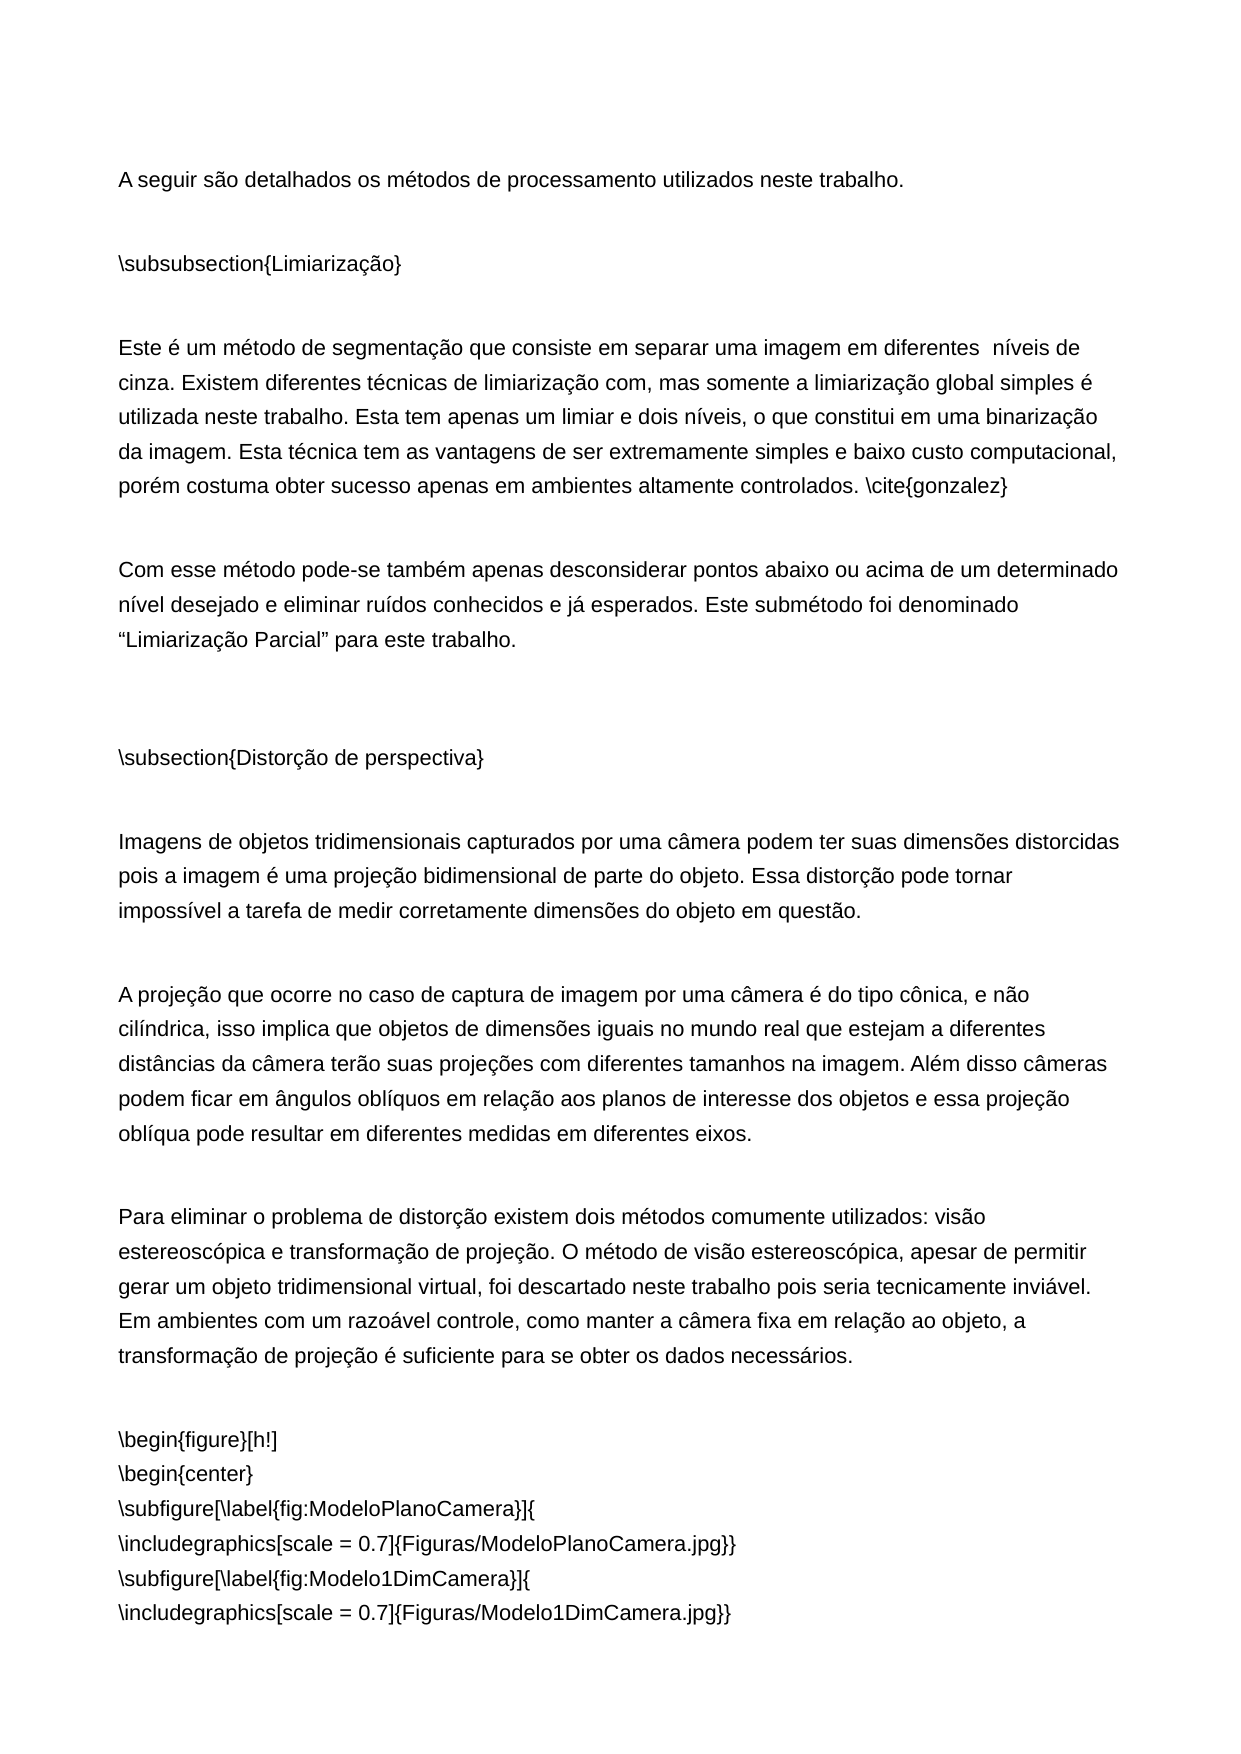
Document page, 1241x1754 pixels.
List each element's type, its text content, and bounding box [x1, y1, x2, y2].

text A projeção que ocorre no caso de captura de imagem por uma câmera é do tipo cônica, e não cilíndrica, isso implica que objetos de dimensões iguais no mundo real que estejam a diferentes distâncias da câmera terão suas projeções com diferentes tamanhos na imagem. Além disso câmeras podem ficar em ângulos oblíquos em relação aos planos de interesse dos objetos e essa projeção oblíqua pode resultar em diferentes medidas em diferentes eixos. [118, 982, 1122, 1146]
text \includegraphics[scale = 0.7]{Figuras/ModeloPlanoCamera.jpg}} [118, 1531, 1122, 1556]
text \includegraphics[scale = 0.7]{Figuras/Modelo1DimCamera.jpg}} [118, 1600, 1122, 1625]
text \begin{center} [118, 1461, 1122, 1487]
text \subsubsection{Limiarização} [118, 251, 1122, 276]
text \begin{figure}[h!] [118, 1427, 1122, 1452]
text Imagens de objetos tridimensionais capturados por uma câmera podem ter suas dimensões distorcidas pois a imagem é uma projeção bidimensional de parte do objeto. Essa distorção pode tornar impossível a tarefa de medir corretamente dimensões do objeto em questão. [118, 828, 1122, 923]
text \subfigure[\label{fig:ModeloPlanoCamera}]{ [118, 1496, 1122, 1521]
text Para eliminar o problema de distorção existem dois métodos comumente utilizados: visão estereoscópica e transformação de projeção. O método de visão estereoscópica, apesar de permitir gerar um objeto tridimensional virtual, foi descartado neste trabalho pois seria tecnicamente inviável. Em ambientes com um razoável controle, como manter a câmera fixa em relação ao objeto, a transformação de projeção é suficiente para se obter os dados necessários. [118, 1204, 1122, 1368]
text A seguir são detalhados os métodos de processamento utilizados neste trabalho. [118, 167, 1122, 192]
text Com esse método pode-se também apenas desconsiderar pontos abaixo ou acima de um determinado nível desejado e eliminar ruídos conhecidos e já esperados. Este submétodo foi denominado “Limiarização Parcial” para este trabalho. [118, 557, 1122, 652]
text \subsection{Distorção de perspectiva} [118, 745, 1122, 770]
text \subfigure[\label{fig:Modelo1DimCamera}]{ [118, 1565, 1122, 1591]
text Este é um método de segmentação que consiste em separar uma imagem em diferentes níveis de cinza. Existem diferentes técnicas de limiarização com, mas somente a limiarização global simples é utilizada neste trabalho. Esta tem apenas um limiar e dois níveis, o que constitui em uma binarização da imagem. Esta técnica tem as vantagens de ser extremamente simples e baixo custo computacional, porém costuma obter sucesso apenas em ambientes altamente controlados. \cite{gonzalez} [118, 335, 1122, 499]
